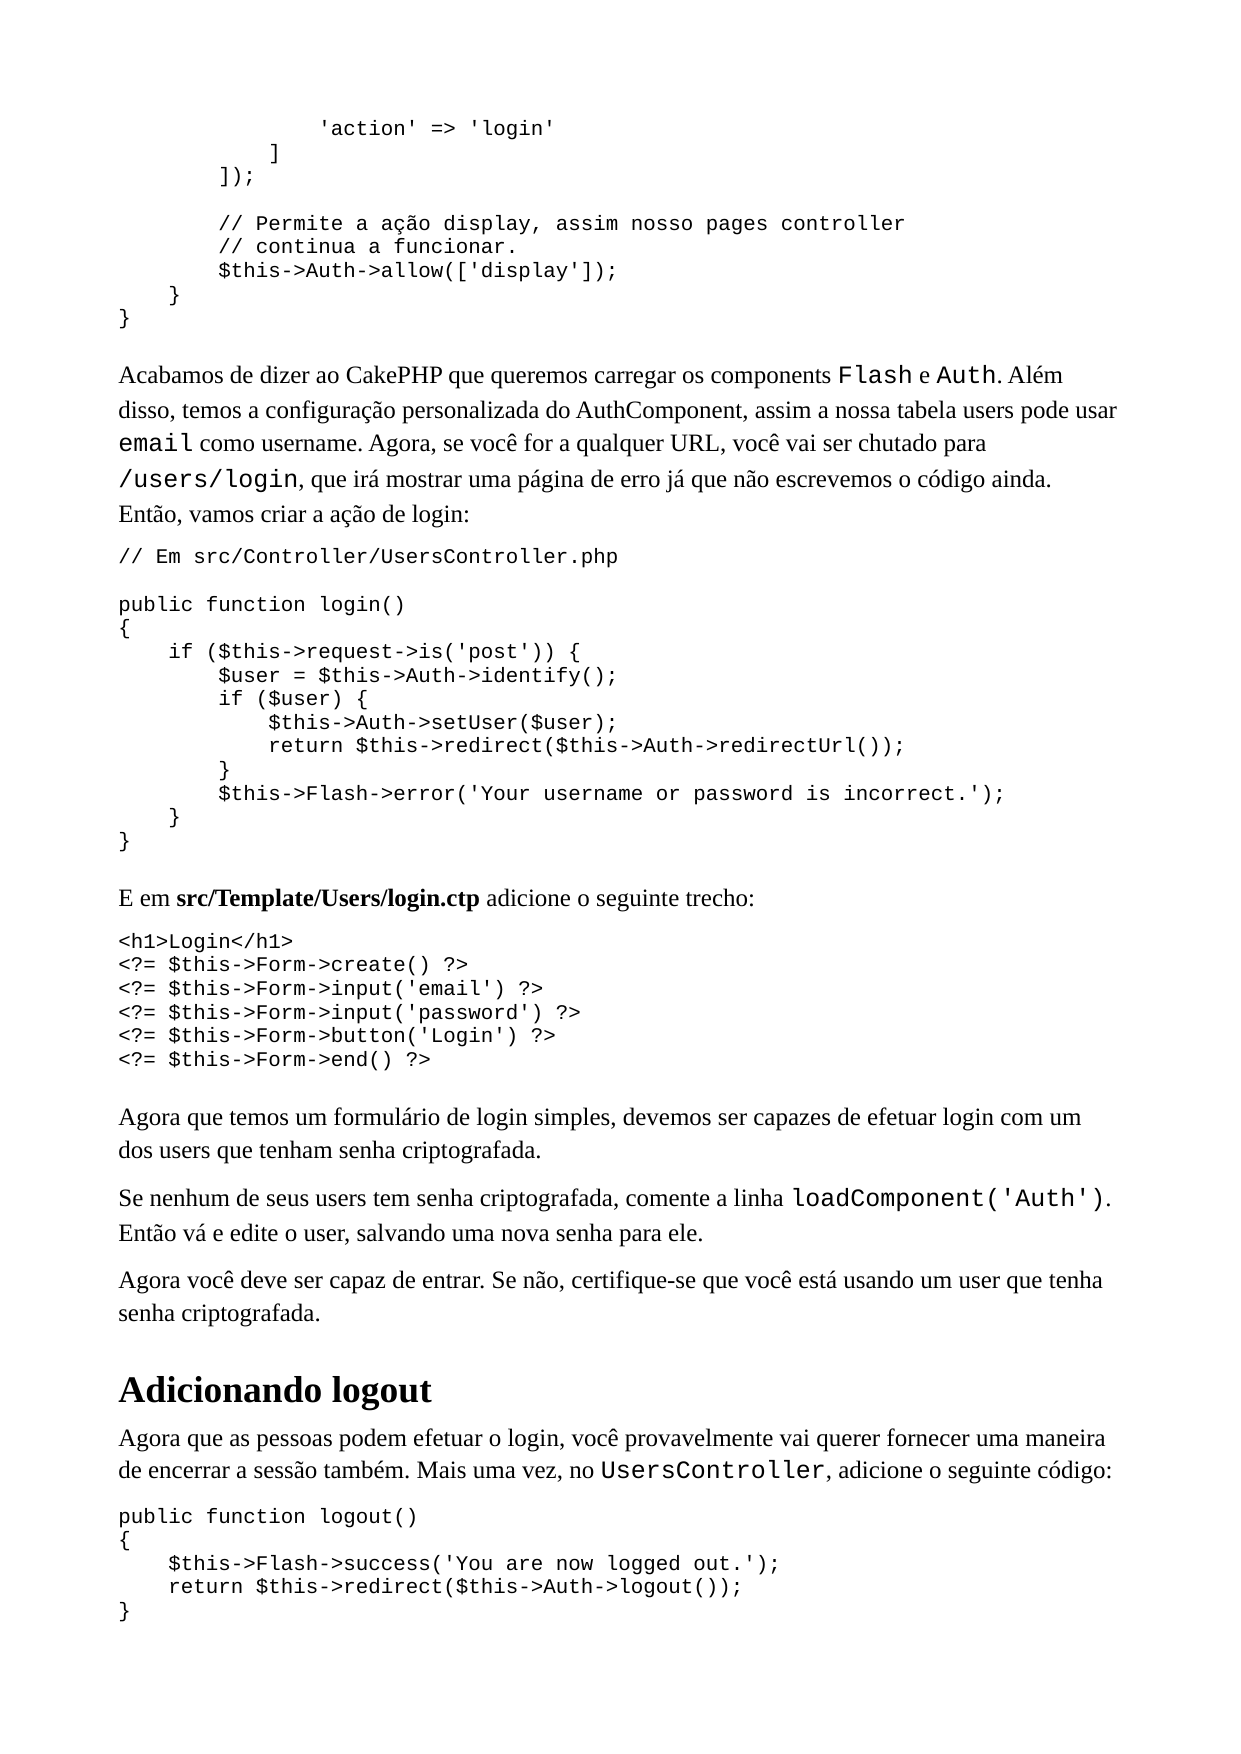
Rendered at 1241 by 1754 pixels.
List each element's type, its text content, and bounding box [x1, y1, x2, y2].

text <?= $this->Form->create() ?> [118, 954, 1122, 978]
text if ($this->request->is('post')) { [118, 641, 1122, 664]
text $user = $this->Auth->identify(); [118, 664, 1122, 688]
text $this->Auth->allow(['display']); [118, 260, 1122, 284]
text } [118, 830, 1122, 854]
text // Em src/Controller/UsersController.php [118, 546, 1122, 570]
text } [118, 307, 1122, 331]
text } [118, 1600, 1122, 1624]
text $this->Flash->error('Your username or password is incorrect.'); [118, 783, 1122, 806]
text $this->Flash->success('You are now logged out.'); [118, 1553, 1122, 1577]
text { [118, 617, 1122, 641]
text 'action' => 'login' [118, 118, 1122, 142]
text return $this->redirect($this->Auth->redirectUrl()); [118, 736, 1122, 759]
text Agora que temos um formulário de login simples, devemos ser capazes de efetuar login com um dos users que tenham senha criptografada. [118, 1102, 1122, 1164]
text <?= $this->Form->input('email') ?> [118, 978, 1122, 1002]
text <?= $this->Form->end() ?> [118, 1049, 1122, 1073]
text { [118, 1529, 1122, 1553]
text Agora você deve ser capaz de entrar. Se não, certifique-se que você está usando um user que tenha senha criptografada. [118, 1266, 1122, 1327]
text // Permite a ação display, assim nosso pages controller [118, 213, 1122, 236]
text Agora que as pessoas podem efetuar o login, você provavelmente vai querer fornecer uma maneira de encerrar a sessão também. Mais uma vez, no UsersController, adicione o seguinte código: [118, 1423, 1122, 1486]
text <?= $this->Form->button('Login') ?> [118, 1025, 1122, 1049]
text ]); [118, 165, 1122, 189]
text } [118, 759, 1122, 783]
text // continua a funcionar. [118, 236, 1122, 260]
text public function login() [118, 594, 1122, 617]
text $this->Auth->setUser($user); [118, 712, 1122, 736]
text <h1>Login</h1> [118, 931, 1122, 954]
text <?= $this->Form->input('password') ?> [118, 1002, 1122, 1025]
text Acabamos de dizer ao CakePHP que queremos carregar os components Flash e Auth. Além disso, temos a configuração personalizada do AuthComponent, assim a nossa tabela users pode usar email como username. Agora, se você for a qualquer URL, você vai ser chutado para /users/login, que irá mostrar uma página de erro já que não escrevemos o código ainda. Então, vamos criar a ação de login: [118, 360, 1122, 527]
subtitle Adicionando logout [118, 1367, 1122, 1410]
text ] [118, 142, 1122, 165]
text Se nenhum de seus users tem senha criptografada, comente a linha loadComponent('Auth'). Então vá e edite o user, salvando uma nova senha para ele. [118, 1183, 1122, 1247]
text } [118, 284, 1122, 307]
text return $this->redirect($this->Auth->logout()); [118, 1577, 1122, 1600]
text public function logout() [118, 1506, 1122, 1529]
text } [118, 806, 1122, 830]
text E em src/Template/Users/login.ctp adicione o seguinte trecho: [118, 883, 1122, 912]
text if ($user) { [118, 688, 1122, 712]
